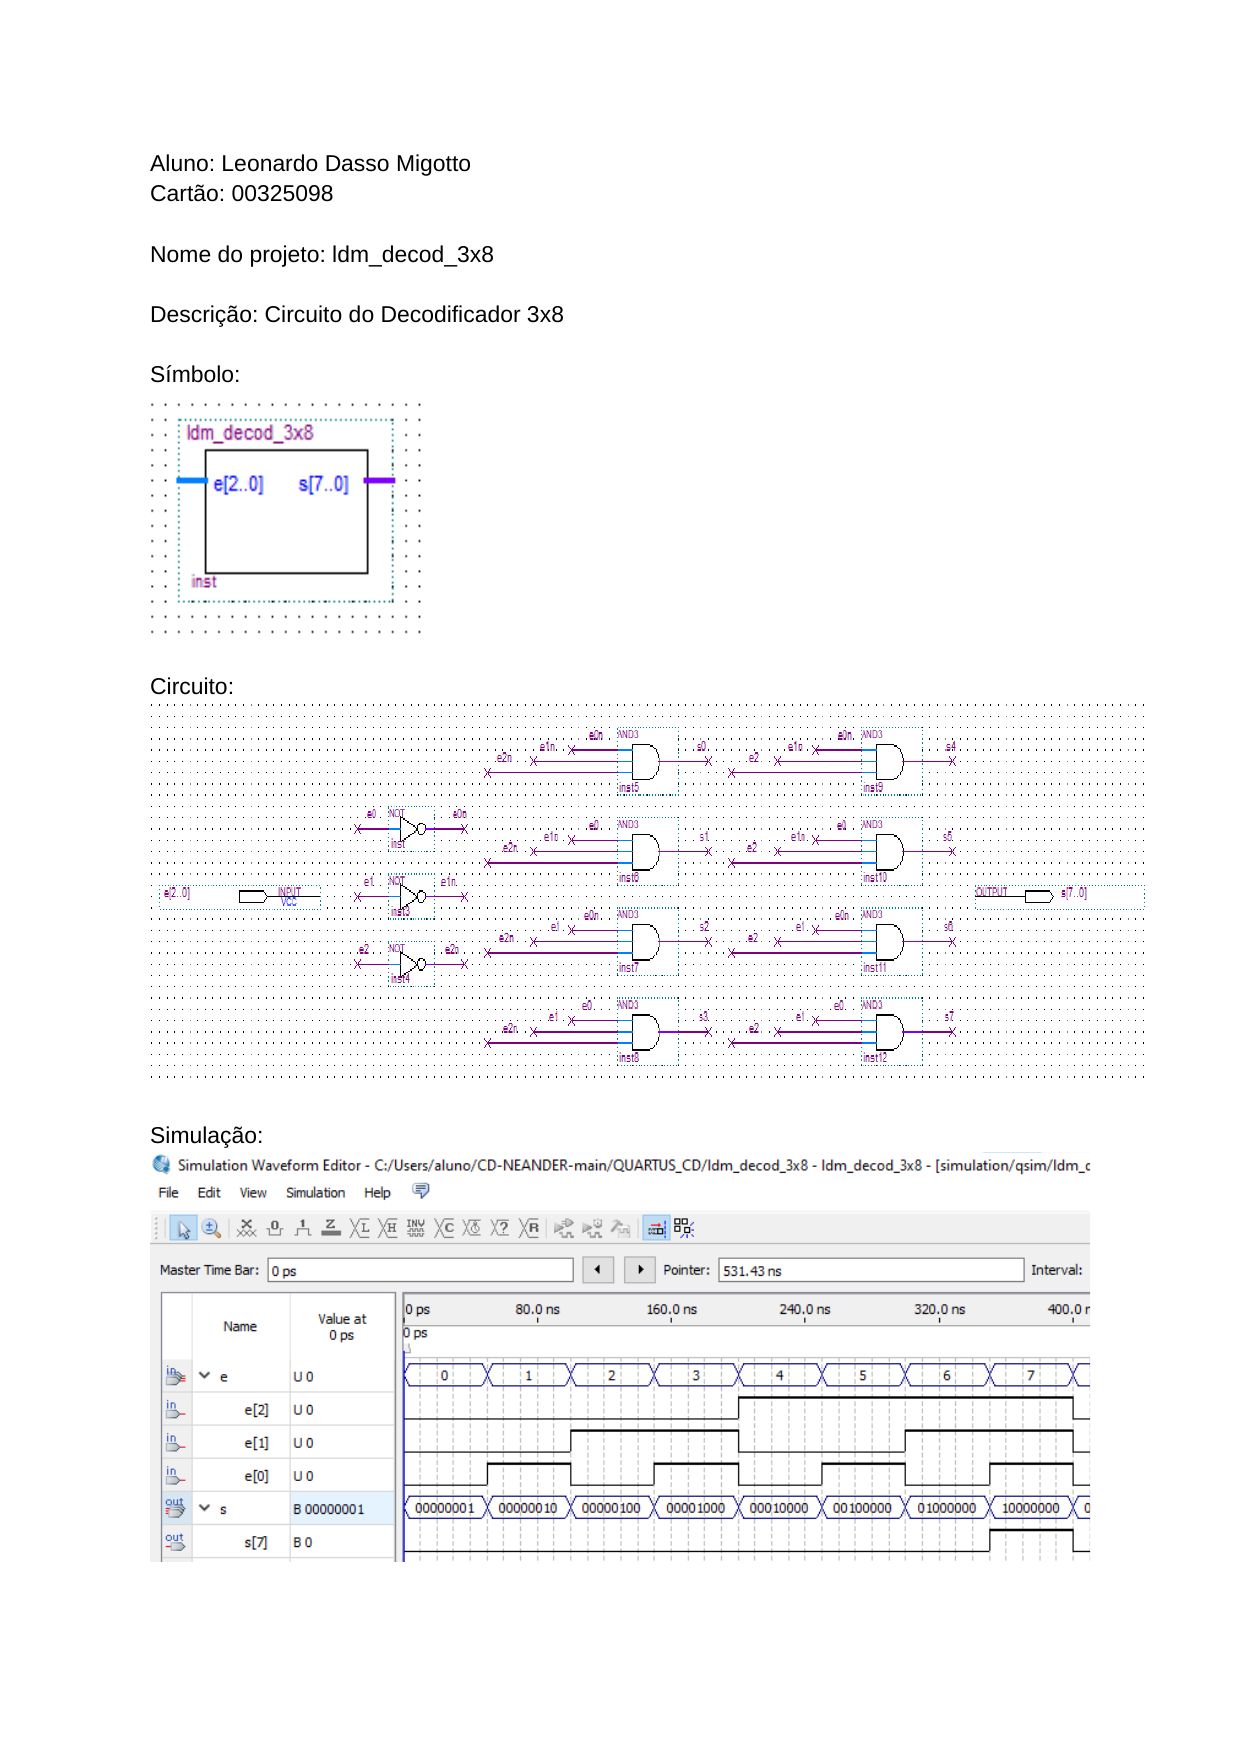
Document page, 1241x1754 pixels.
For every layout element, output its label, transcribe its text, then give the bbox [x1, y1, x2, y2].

picture [150, 1152, 1091, 1562]
text Descrição: Circuito do Decodificador 3x8 [150, 301, 1090, 327]
text Simulação: [150, 1122, 1090, 1148]
text Aluno: Leonardo Dasso Migotto [150, 150, 1090, 176]
picture [150, 702, 1149, 1088]
text Símbolo: [150, 361, 1090, 388]
text Circuito: [150, 673, 1090, 699]
picture [150, 391, 429, 639]
text Nome do projeto: ldm_decod_3x8 [150, 241, 1090, 267]
text Cartão: 00325098 [150, 180, 1090, 207]
